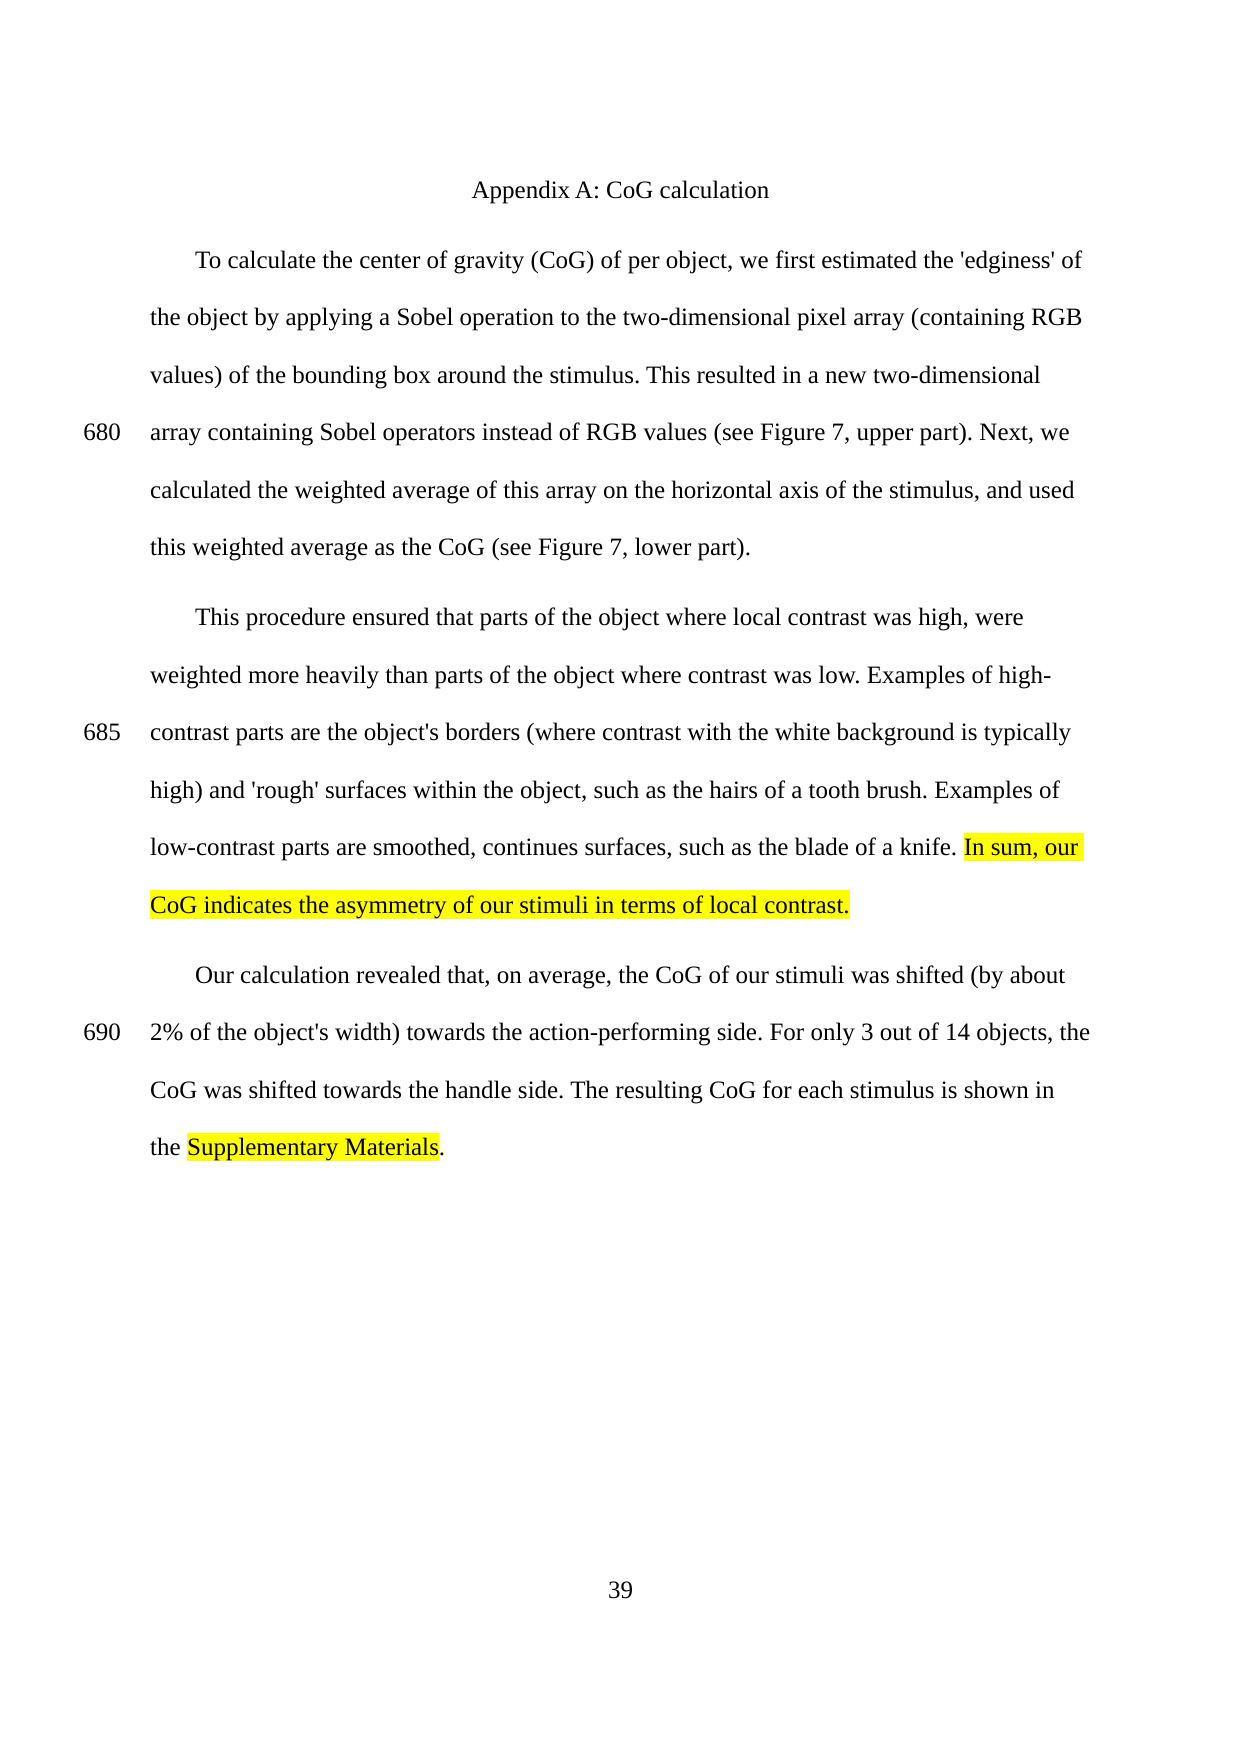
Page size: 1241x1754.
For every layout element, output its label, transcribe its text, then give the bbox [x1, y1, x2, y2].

subtitle Appendix A: CoG calculation [150, 175, 1091, 204]
text To calculate the center of gravity (CoG) of per object, we first estimated the 'edginess' of the object by applying a Sobel operation to the two-dimensional pixel array (containing RGB values) of the bounding box around the stimulus. This resulted in a new two-dimensional array containing Sobel operators instead of RGB values (see Figure 7, upper part). Next, we calculated the weighted average of this array on the horizontal axis of the stimulus, and used this weighted average as the CoG (see Figure 7, lower part). [150, 245, 1091, 561]
text Our calculation revealed that, on average, the CoG of our stimuli was shifted (by about 2% of the object's width) towards the action-performing side. For only 3 out of 14 objects, the CoG was shifted towards the handle side. The resulting CoG for each stimulus is shown in the Supplementary Materials. [150, 960, 1091, 1161]
text This procedure ensured that parts of the object where local contrast was high, were weighted more heavily than parts of the object where contrast was low. Examples of high-contrast parts are the object's borders (where contrast with the white background is typically high) and 'rough' surfaces within the object, such as the hairs of a tooth brush. Examples of low-contrast parts are smoothed, continues surfaces, such as the blade of a knife. In sum, our CoG indicates the asymmetry of our stimuli in terms of local contrast. [150, 602, 1091, 919]
